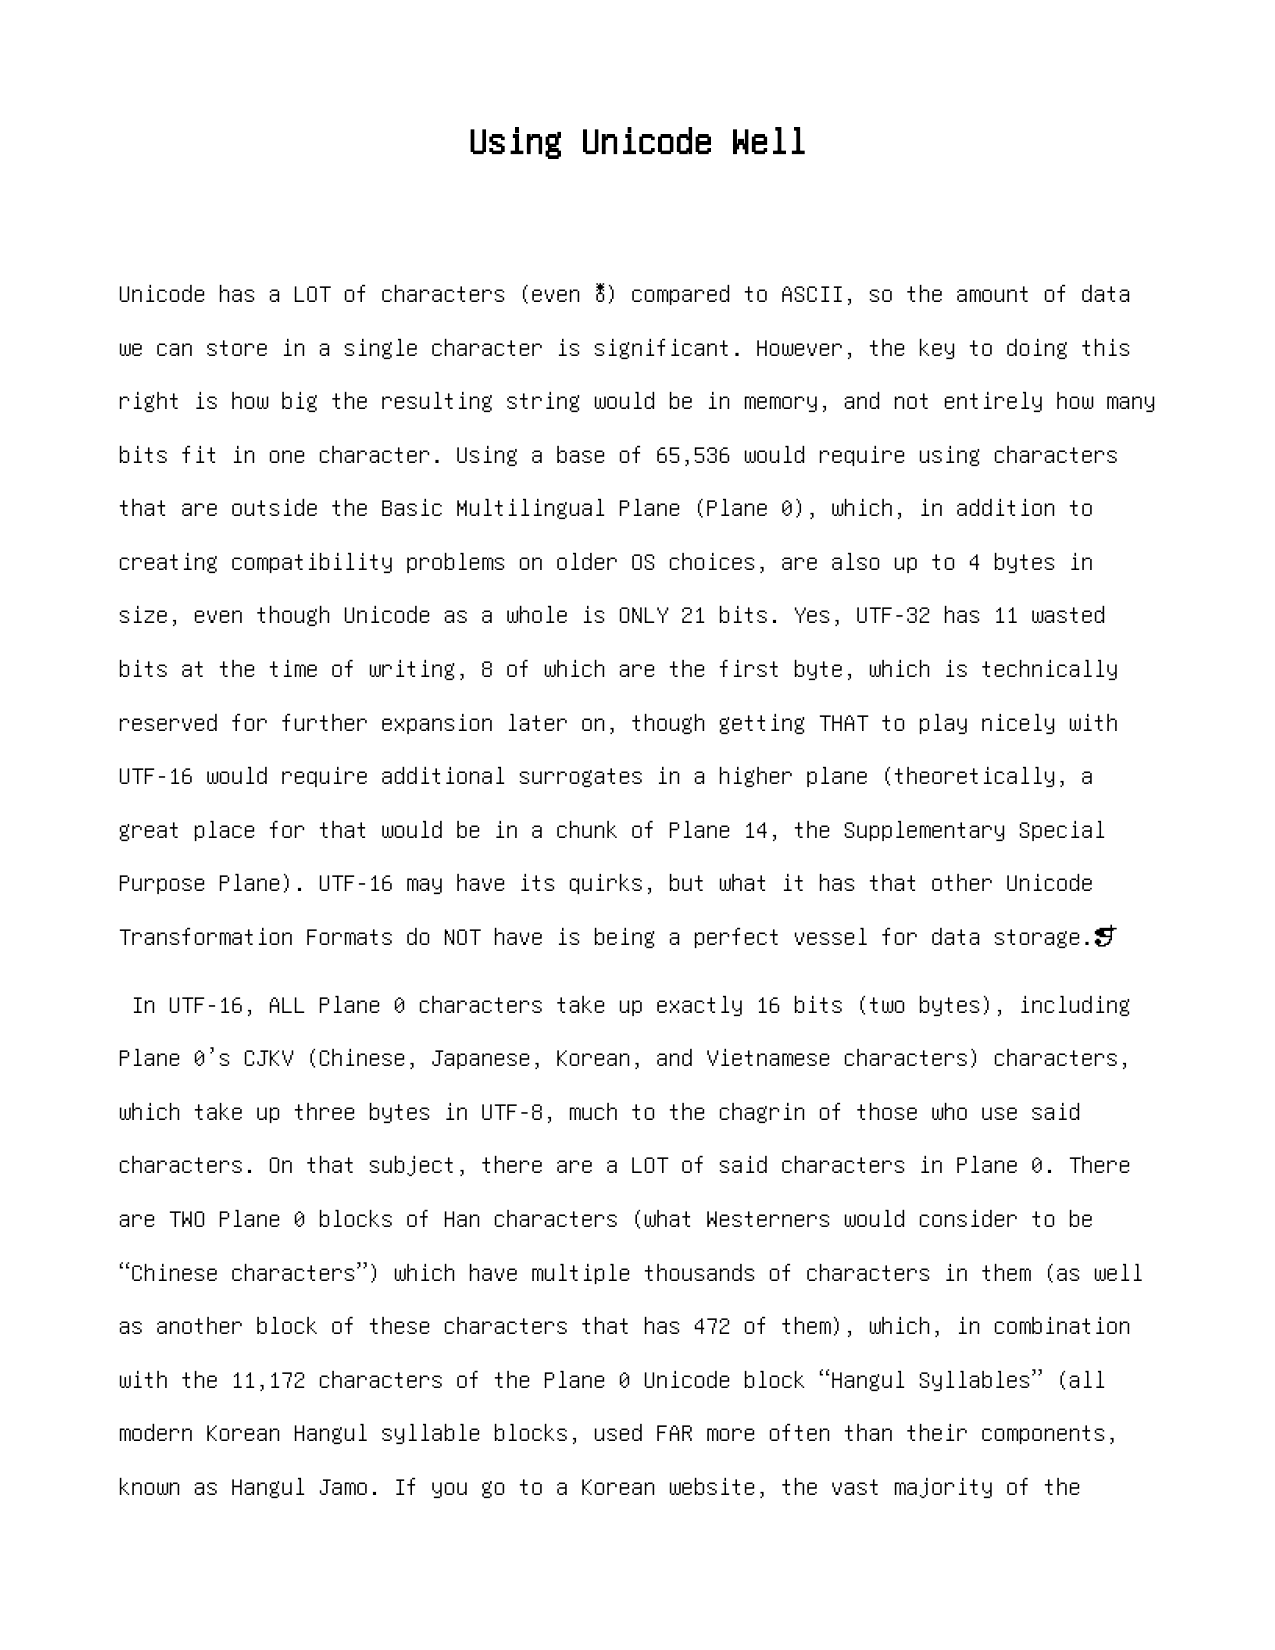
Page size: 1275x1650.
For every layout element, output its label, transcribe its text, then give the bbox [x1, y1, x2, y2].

subtitle Using Unicode Well [118, 118, 1157, 158]
text Unicode has a LOT of characters (even 🜬) compared to ASCII, so the amount of data we can store in a single character is significant. However, the key to doing this right is how big the resulting string would be in memory, and not entirely how many bits fit in one character. Using a base of 65,536 would require using characters that are outside the Basic Multilingual Plane (Plane 0), which, in addition to creating compatibility problems on older OS choices, are also up to 4 bytes in size, even though Unicode as a whole is ONLY 21 bits. Yes, UTF-32 has 11 wasted bits at the time of writing, 8 of which are the first byte, which is technically reserved for further expansion later on, though getting THAT to play nicely with UTF-16 would require additional surrogates in a higher plane (theoretically, a great place for that would be in a chunk of Plane 14, the Supplementary Special Purpose Plane). UTF-16 may have its quirks, but what it has that other Unicode Transformation Formats do NOT have is being a perfect vessel for data storage.❡ [118, 279, 1157, 948]
text In UTF-16, ALL Plane 0 characters take up exactly 16 bits (two bytes), including Plane 0’s CJKV (Chinese, Japanese, Korean, and Vietnamese characters) characters, which take up three bytes in UTF-8, much to the chagrin of those who use said characters. On that subject, there are a LOT of said characters in Plane 0. There are TWO Plane 0 blocks of Han characters (what Westerners would consider to be “Chinese characters”) which have multiple thousands of characters in them (as well as another block of these characters that has 472 of them), which, in combination with the 11,172 characters of the Plane 0 Unicode block “Hangul Syllables” (all modern Korean Hangul syllable blocks, used FAR more often than their components, known as Hangul Jamo. If you go to a Korean website, the vast majority of the [118, 989, 1157, 1498]
